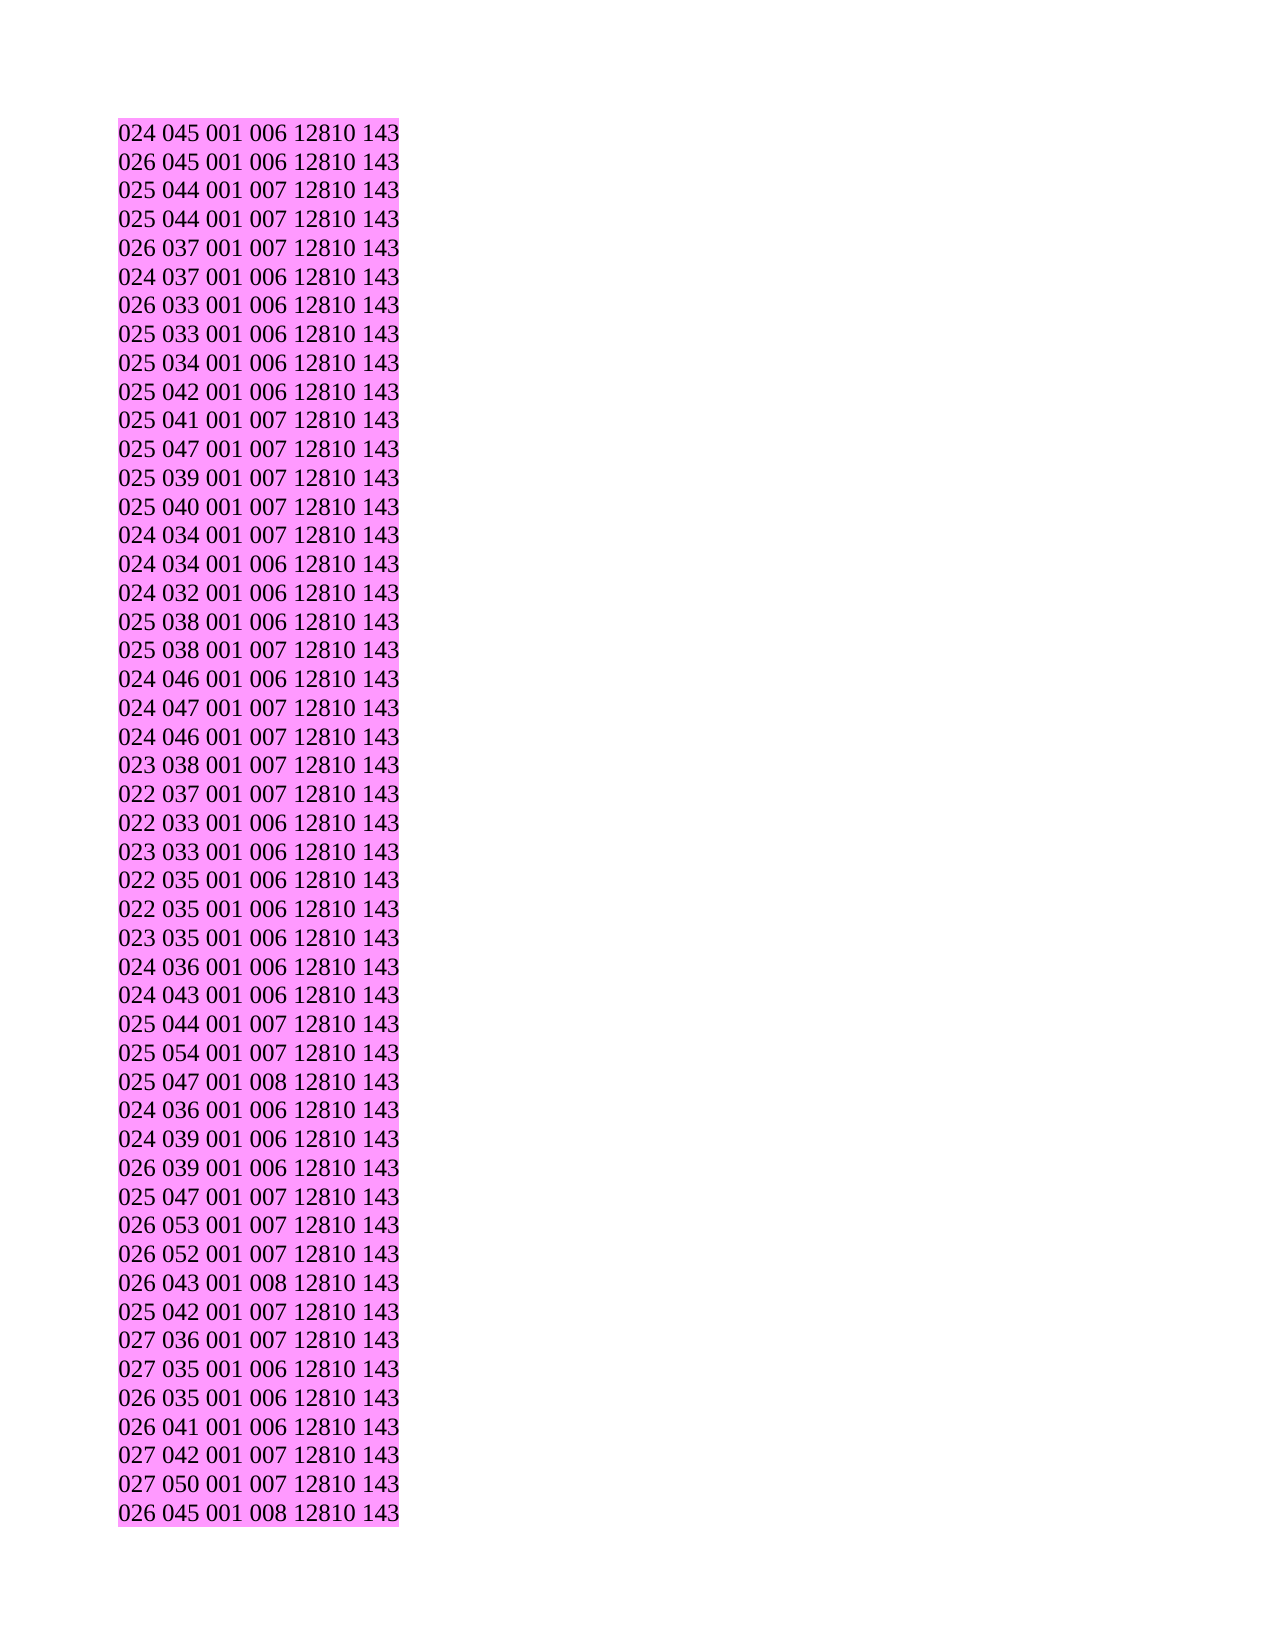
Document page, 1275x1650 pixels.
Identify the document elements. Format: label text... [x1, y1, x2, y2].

text 026 053 001 007 12810 143 [118, 1211, 1157, 1239]
text 024 036 001 006 12810 143 [118, 1096, 1157, 1124]
text 025 044 001 007 12810 143 [118, 176, 1157, 204]
text 024 034 001 006 12810 143 [118, 549, 1157, 578]
text 026 041 001 006 12810 143 [118, 1412, 1157, 1441]
text 024 046 001 006 12810 143 [118, 664, 1157, 693]
text 025 040 001 007 12810 143 [118, 492, 1157, 521]
text 022 035 001 006 12810 143 [118, 866, 1157, 894]
text 025 044 001 007 12810 143 [118, 204, 1157, 233]
text 024 036 001 006 12810 143 [118, 952, 1157, 981]
text 025 047 001 008 12810 143 [118, 1067, 1157, 1096]
text 026 045 001 008 12810 143 [118, 1498, 1157, 1527]
text 024 034 001 007 12810 143 [118, 521, 1157, 549]
text 026 033 001 006 12810 143 [118, 291, 1157, 319]
text 024 043 001 006 12810 143 [118, 981, 1157, 1009]
text 025 038 001 007 12810 143 [118, 636, 1157, 664]
text 022 037 001 007 12810 143 [118, 779, 1157, 808]
text 022 033 001 006 12810 143 [118, 808, 1157, 837]
text 026 039 001 006 12810 143 [118, 1153, 1157, 1182]
text 027 036 001 007 12810 143 [118, 1326, 1157, 1354]
text 025 044 001 007 12810 143 [118, 1009, 1157, 1038]
text 025 042 001 007 12810 143 [118, 1297, 1157, 1326]
text 025 034 001 006 12810 143 [118, 348, 1157, 377]
text 024 032 001 006 12810 143 [118, 578, 1157, 607]
text 026 045 001 006 12810 143 [118, 147, 1157, 176]
text 022 035 001 006 12810 143 [118, 894, 1157, 923]
text 024 047 001 007 12810 143 [118, 693, 1157, 722]
text 025 047 001 007 12810 143 [118, 1182, 1157, 1211]
text 023 038 001 007 12810 143 [118, 751, 1157, 779]
text 024 045 001 006 12810 143 [118, 118, 1157, 147]
text 025 047 001 007 12810 143 [118, 434, 1157, 463]
text 025 038 001 006 12810 143 [118, 607, 1157, 636]
text 025 054 001 007 12810 143 [118, 1038, 1157, 1067]
text 025 042 001 006 12810 143 [118, 377, 1157, 406]
text 026 043 001 008 12810 143 [118, 1268, 1157, 1297]
text 023 035 001 006 12810 143 [118, 923, 1157, 952]
text 026 035 001 006 12810 143 [118, 1383, 1157, 1412]
text 024 046 001 007 12810 143 [118, 722, 1157, 751]
text 025 041 001 007 12810 143 [118, 406, 1157, 434]
text 023 033 001 006 12810 143 [118, 837, 1157, 866]
text 026 052 001 007 12810 143 [118, 1239, 1157, 1268]
text 026 037 001 007 12810 143 [118, 233, 1157, 262]
text 025 039 001 007 12810 143 [118, 463, 1157, 492]
text 027 042 001 007 12810 143 [118, 1441, 1157, 1469]
text 027 035 001 006 12810 143 [118, 1354, 1157, 1383]
text 024 037 001 006 12810 143 [118, 262, 1157, 291]
text 024 039 001 006 12810 143 [118, 1124, 1157, 1153]
text 027 050 001 007 12810 143 [118, 1469, 1157, 1498]
text 025 033 001 006 12810 143 [118, 319, 1157, 348]
